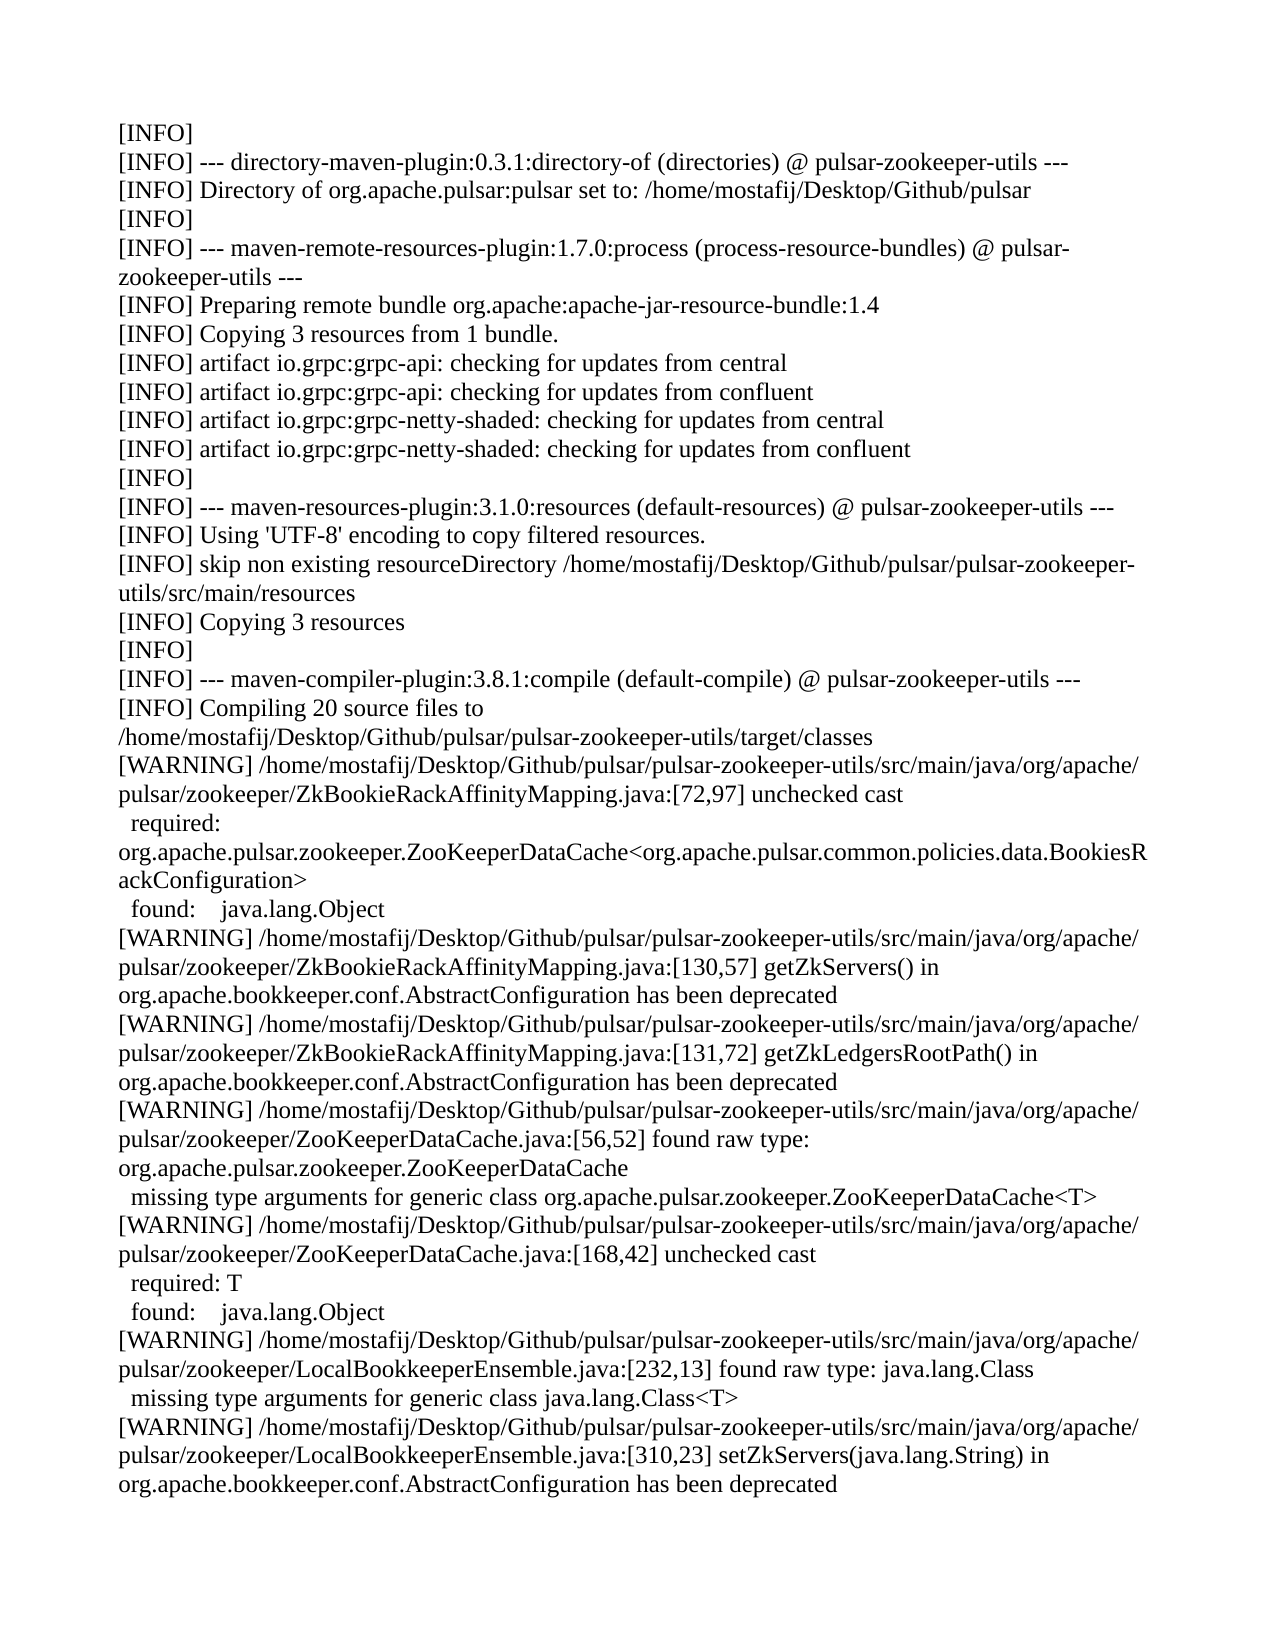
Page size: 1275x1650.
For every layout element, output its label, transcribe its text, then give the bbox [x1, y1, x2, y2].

text [INFO] --- maven-resources-plugin:3.1.0:resources (default-resources) @ pulsar-zookeeper-utils --- [118, 492, 1157, 521]
text [INFO] artifact io.grpc:grpc-api: checking for updates from confluent [118, 377, 1157, 406]
text [INFO] --- maven-remote-resources-plugin:1.7.0:process (process-resource-bundles) @ pulsar-zookeeper-utils --- [118, 233, 1157, 291]
text [INFO] artifact io.grpc:grpc-netty-shaded: checking for updates from central [118, 406, 1157, 434]
text [INFO] Preparing remote bundle org.apache:apache-jar-resource-bundle:1.4 [118, 291, 1157, 319]
text [INFO] artifact io.grpc:grpc-api: checking for updates from central [118, 348, 1157, 377]
text [INFO] skip non existing resourceDirectory /home/mostafij/Desktop/Github/pulsar/pulsar-zookeeper-utils/src/main/resources [118, 549, 1157, 607]
text required: org.apache.pulsar.zookeeper.ZooKeeperDataCache<org.apache.pulsar.common.policies.data.BookiesRackConfiguration> [118, 808, 1157, 894]
text [INFO] --- maven-compiler-plugin:3.8.1:compile (default-compile) @ pulsar-zookeeper-utils --- [118, 664, 1157, 693]
text [INFO] Copying 3 resources [118, 607, 1157, 636]
text [INFO] artifact io.grpc:grpc-netty-shaded: checking for updates from confluent [118, 434, 1157, 463]
text [INFO] Copying 3 resources from 1 bundle. [118, 319, 1157, 348]
text [WARNING] /home/mostafij/Desktop/Github/pulsar/pulsar-zookeeper-utils/src/main/java/org/apache/pulsar/zookeeper/ZkBookieRackAffinityMapping.java:[72,97] unchecked cast [118, 751, 1157, 808]
text [WARNING] /home/mostafij/Desktop/Github/pulsar/pulsar-zookeeper-utils/src/main/java/org/apache/pulsar/zookeeper/LocalBookkeeperEnsemble.java:[232,13] found raw type: java.lang.Class [118, 1326, 1157, 1383]
text [INFO] [118, 118, 1157, 147]
text [INFO] [118, 636, 1157, 664]
text [WARNING] /home/mostafij/Desktop/Github/pulsar/pulsar-zookeeper-utils/src/main/java/org/apache/pulsar/zookeeper/LocalBookkeeperEnsemble.java:[310,23] setZkServers(java.lang.String) in org.apache.bookkeeper.conf.AbstractConfiguration has been deprecated [118, 1412, 1157, 1498]
text [INFO] [118, 204, 1157, 233]
text found: java.lang.Object [118, 894, 1157, 923]
text [WARNING] /home/mostafij/Desktop/Github/pulsar/pulsar-zookeeper-utils/src/main/java/org/apache/pulsar/zookeeper/ZooKeeperDataCache.java:[168,42] unchecked cast [118, 1211, 1157, 1268]
text [INFO] --- directory-maven-plugin:0.3.1:directory-of (directories) @ pulsar-zookeeper-utils --- [118, 147, 1157, 176]
text [INFO] Compiling 20 source files to /home/mostafij/Desktop/Github/pulsar/pulsar-zookeeper-utils/target/classes [118, 693, 1157, 751]
text [INFO] Using 'UTF-8' encoding to copy filtered resources. [118, 521, 1157, 549]
text [INFO] [118, 463, 1157, 492]
text found: java.lang.Object [118, 1297, 1157, 1326]
text required: T [118, 1268, 1157, 1297]
text [WARNING] /home/mostafij/Desktop/Github/pulsar/pulsar-zookeeper-utils/src/main/java/org/apache/pulsar/zookeeper/ZooKeeperDataCache.java:[56,52] found raw type: org.apache.pulsar.zookeeper.ZooKeeperDataCache [118, 1096, 1157, 1182]
text missing type arguments for generic class java.lang.Class<T> [118, 1383, 1157, 1412]
text missing type arguments for generic class org.apache.pulsar.zookeeper.ZooKeeperDataCache<T> [118, 1182, 1157, 1211]
text [WARNING] /home/mostafij/Desktop/Github/pulsar/pulsar-zookeeper-utils/src/main/java/org/apache/pulsar/zookeeper/ZkBookieRackAffinityMapping.java:[131,72] getZkLedgersRootPath() in org.apache.bookkeeper.conf.AbstractConfiguration has been deprecated [118, 1009, 1157, 1096]
text [INFO] Directory of org.apache.pulsar:pulsar set to: /home/mostafij/Desktop/Github/pulsar [118, 176, 1157, 204]
text [WARNING] /home/mostafij/Desktop/Github/pulsar/pulsar-zookeeper-utils/src/main/java/org/apache/pulsar/zookeeper/ZkBookieRackAffinityMapping.java:[130,57] getZkServers() in org.apache.bookkeeper.conf.AbstractConfiguration has been deprecated [118, 923, 1157, 1009]
